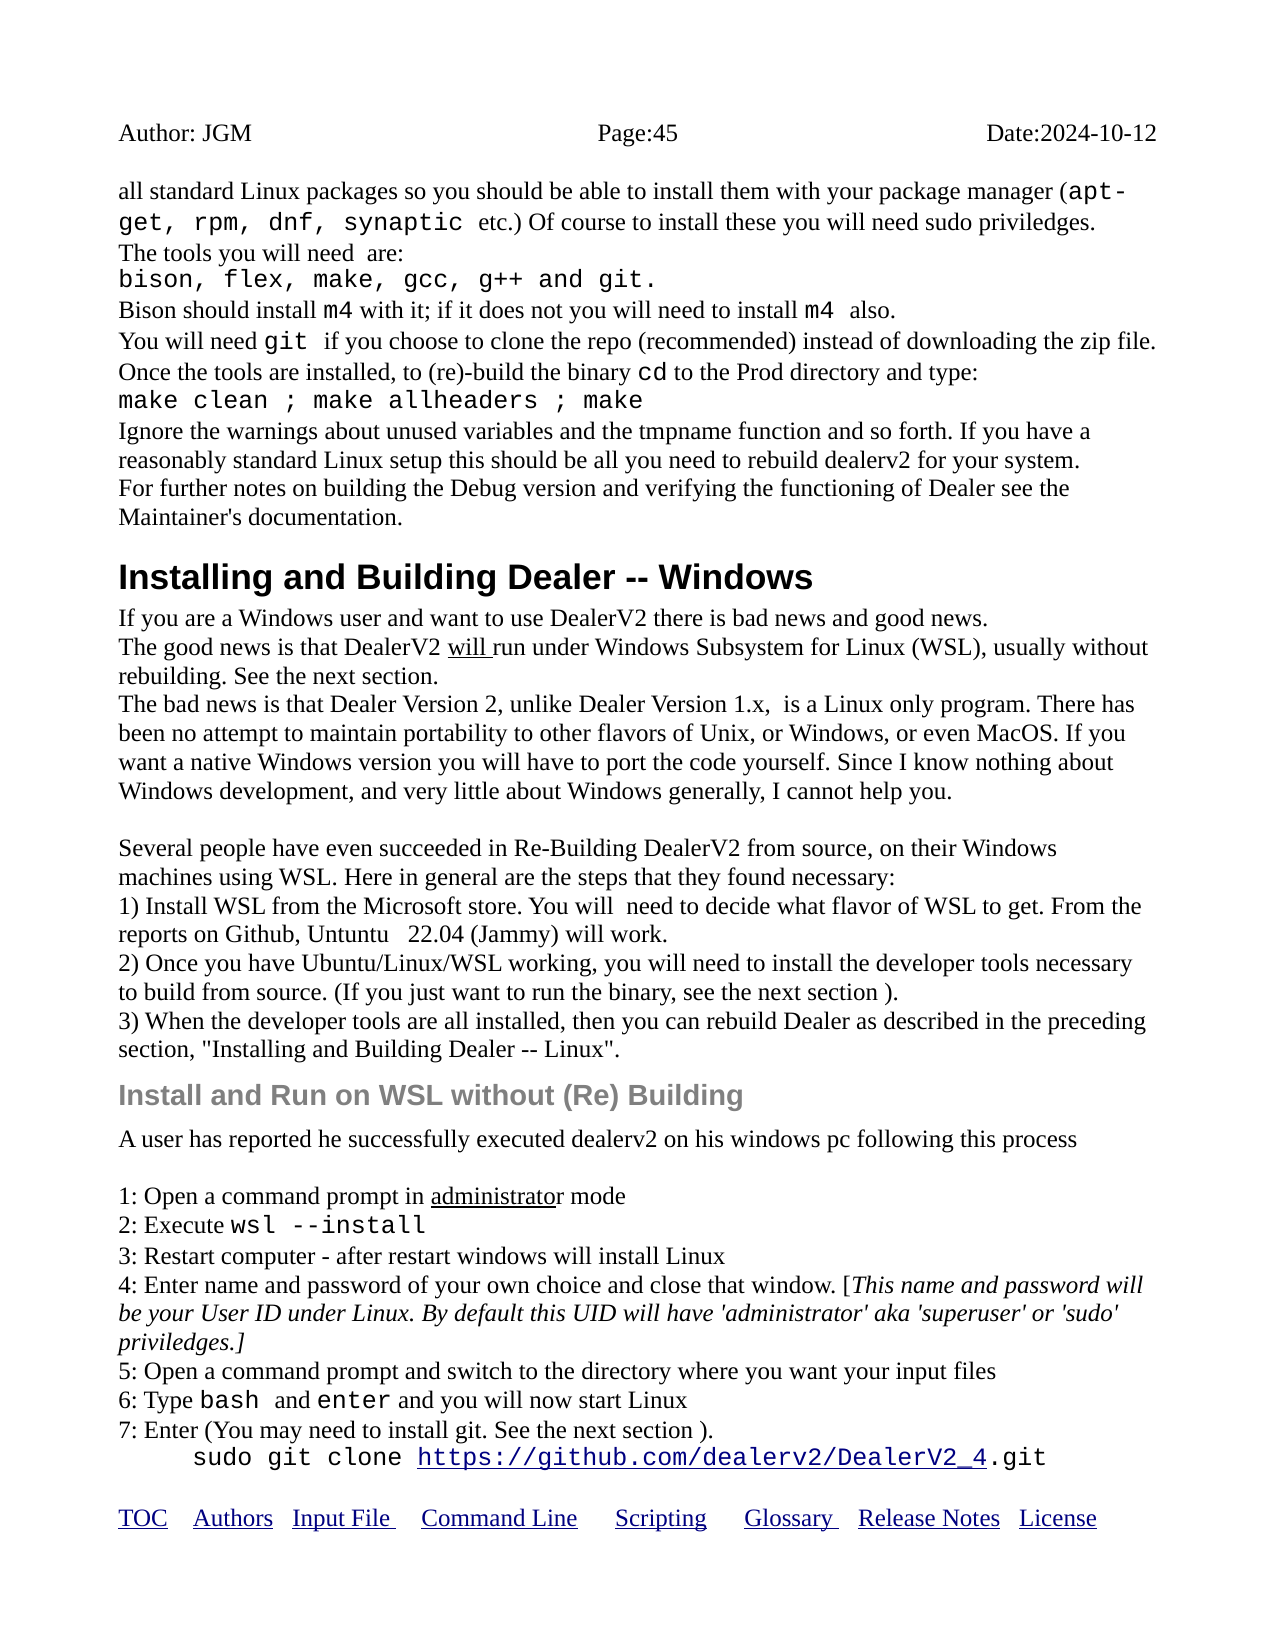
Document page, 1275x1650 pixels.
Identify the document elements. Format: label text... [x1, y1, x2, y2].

text The bad news is that Dealer Version 2, unlike Dealer Version 1.x, is a Linux only program. There has been no attempt to maintain portability to other flavors of Unix, or Windows, or even MacOS. If you want a native Windows version you will have to port the code yourself. Since I know nothing about Windows development, and very little about Windows generally, I cannot help you. [118, 689, 1157, 804]
text 1) Install WSL from the Microsoft store. You will need to decide what flavor of WSL to get. From the reports on Github, Untuntu 22.04 (Jammy) will work. [118, 891, 1157, 948]
subtitle Installing and Building Dealer -- Windows [118, 556, 1157, 597]
text 3: Restart computer - after restart windows will install Linux [118, 1241, 1157, 1270]
text Bison should install m4 with it; if it does not you will need to install m4 also. [118, 295, 1157, 326]
text The good news is that DealerV2 will run under Windows Subsystem for Linux (WSL), usually without rebuilding. See the next section. [118, 632, 1157, 689]
text Ignore the warnings about unused variables and the tmpname function and so forth. If you have a reasonably standard Linux setup this should be all you need to rebuild dealerv2 for your system. [118, 416, 1157, 473]
text Several people have even succeeded in Re-Building DealerV2 from source, on their Windows machines using WSL. Here in general are the steps that they found necessary: [118, 833, 1157, 891]
text 7: Enter (You may need to install git. See the next section ). [118, 1416, 1157, 1444]
text If you are a Windows user and want to use DealerV2 there is bad news and good news. [118, 603, 1157, 632]
text 1: Open a command prompt in administrator mode [118, 1181, 1157, 1210]
text sudo git clone https://github.com/dealerv2/DealerV2_4.git [118, 1444, 1157, 1473]
text 2: Execute wsl --install [118, 1210, 1157, 1241]
text 3) When the developer tools are all installed, then you can rebuild Dealer as described in the preceding section, "Installing and Building Dealer -- Linux". [118, 1006, 1157, 1063]
text bison, flex, make, gcc, g++ and git. [118, 267, 1157, 295]
text Once the tools are installed, to (re)-build the binary cd to the Prod directory and type: [118, 357, 1157, 388]
text The tools you will need are: [118, 238, 1157, 267]
text make clean ; make allheaders ; make [118, 388, 1157, 416]
text You will need git if you choose to clone the repo (recommended) instead of downloading the zip file. [118, 326, 1157, 357]
text For further notes on building the Debug version and verifying the functioning of Dealer see the Maintainer's documentation. [118, 473, 1157, 531]
text all standard Linux packages so you should be able to install them with your package manager (apt-get, rpm, dnf, synaptic etc.) Of course to install these you will need sudo priviledges. [118, 176, 1157, 238]
text 6: Type bash and enter and you will now start Linux [118, 1385, 1157, 1416]
subtitle Install and Run on WSL without (Re) Building [118, 1078, 1157, 1111]
text 2) Once you have Ubuntu/Linux/WSL working, you will need to install the developer tools necessary to build from source. (If you just want to run the binary, see the next section ). [118, 948, 1157, 1006]
text A user has reported he successfully executed dealerv2 on his windows pc following this process [118, 1124, 1157, 1153]
text 4: Enter name and password of your own choice and close that window. [This name and password will be your User ID under Linux. By default this UID will have 'administrator' aka 'superuser' or 'sudo' priviledges.] [118, 1270, 1157, 1356]
text 5: Open a command prompt and switch to the directory where you want your input files [118, 1356, 1157, 1385]
